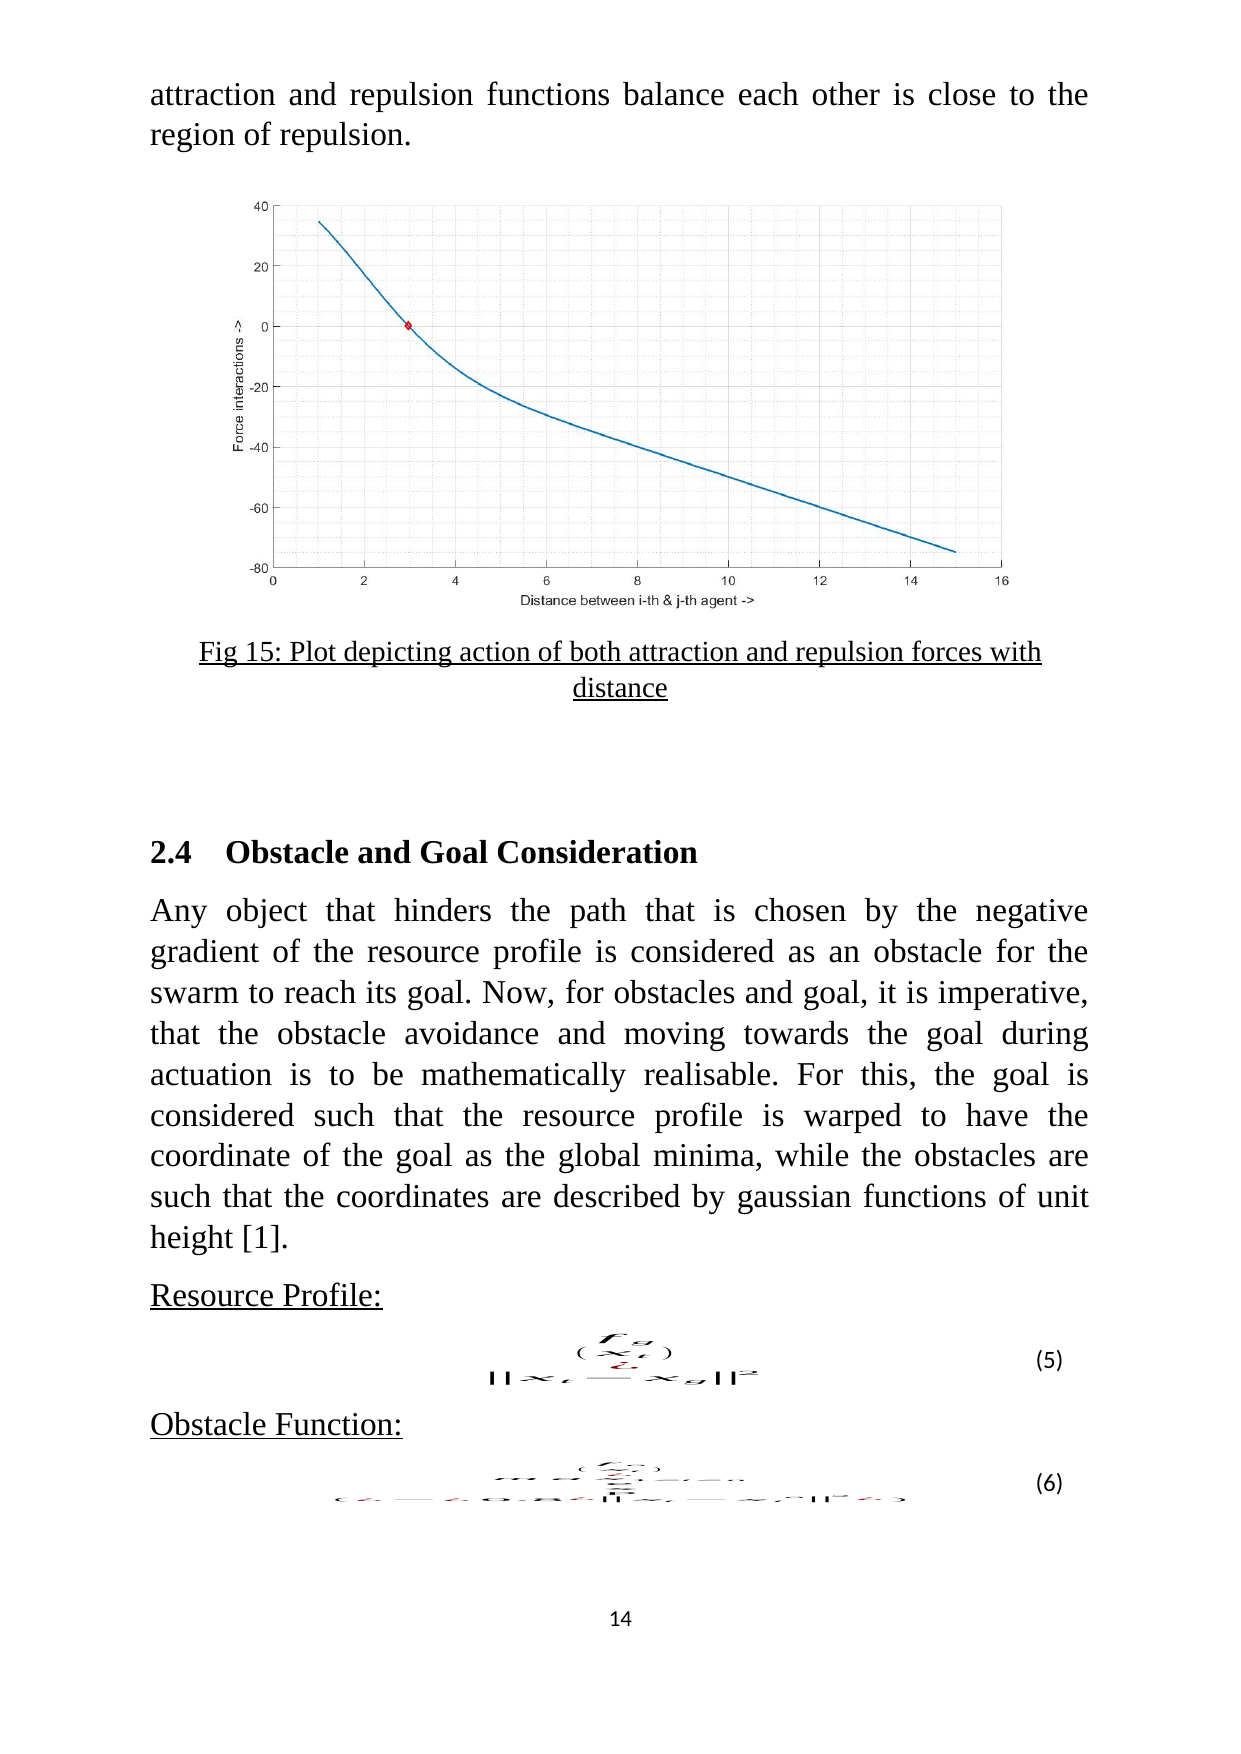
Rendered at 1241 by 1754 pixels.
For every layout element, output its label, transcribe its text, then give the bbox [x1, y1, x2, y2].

text (6) [1035, 1467, 1079, 1498]
list Obstacle and Goal Consideration [150, 832, 1090, 871]
text attraction and repulsion functions balance each other is close to the region of repulsion. [150, 74, 1090, 153]
text [1020, 1337, 1094, 1385]
text [1020, 1460, 1094, 1508]
text Resource Profile: [150, 1275, 1090, 1313]
text (5) [1035, 1344, 1079, 1375]
text Any object that hinders the path that is chosen by the negative gradient of the resource profile is considered as an obstacle for the swarm to reach its goal. Now, for obstacles and goal, it is imperative, that the obstacle avoidance and moving towards the goal during actuation is to be mathematically realisable. For this, the goal is considered such that the resource profile is warped to have the coordinate of the goal as the global minima, while the obstacles are such that the coordinates are described by gaussian functions of unit height [1]. [150, 890, 1090, 1256]
text Fig 15: Plot depicting action of both attraction and repulsion forces with distance [150, 634, 1090, 703]
text Obstacle Function: [150, 1404, 1090, 1443]
